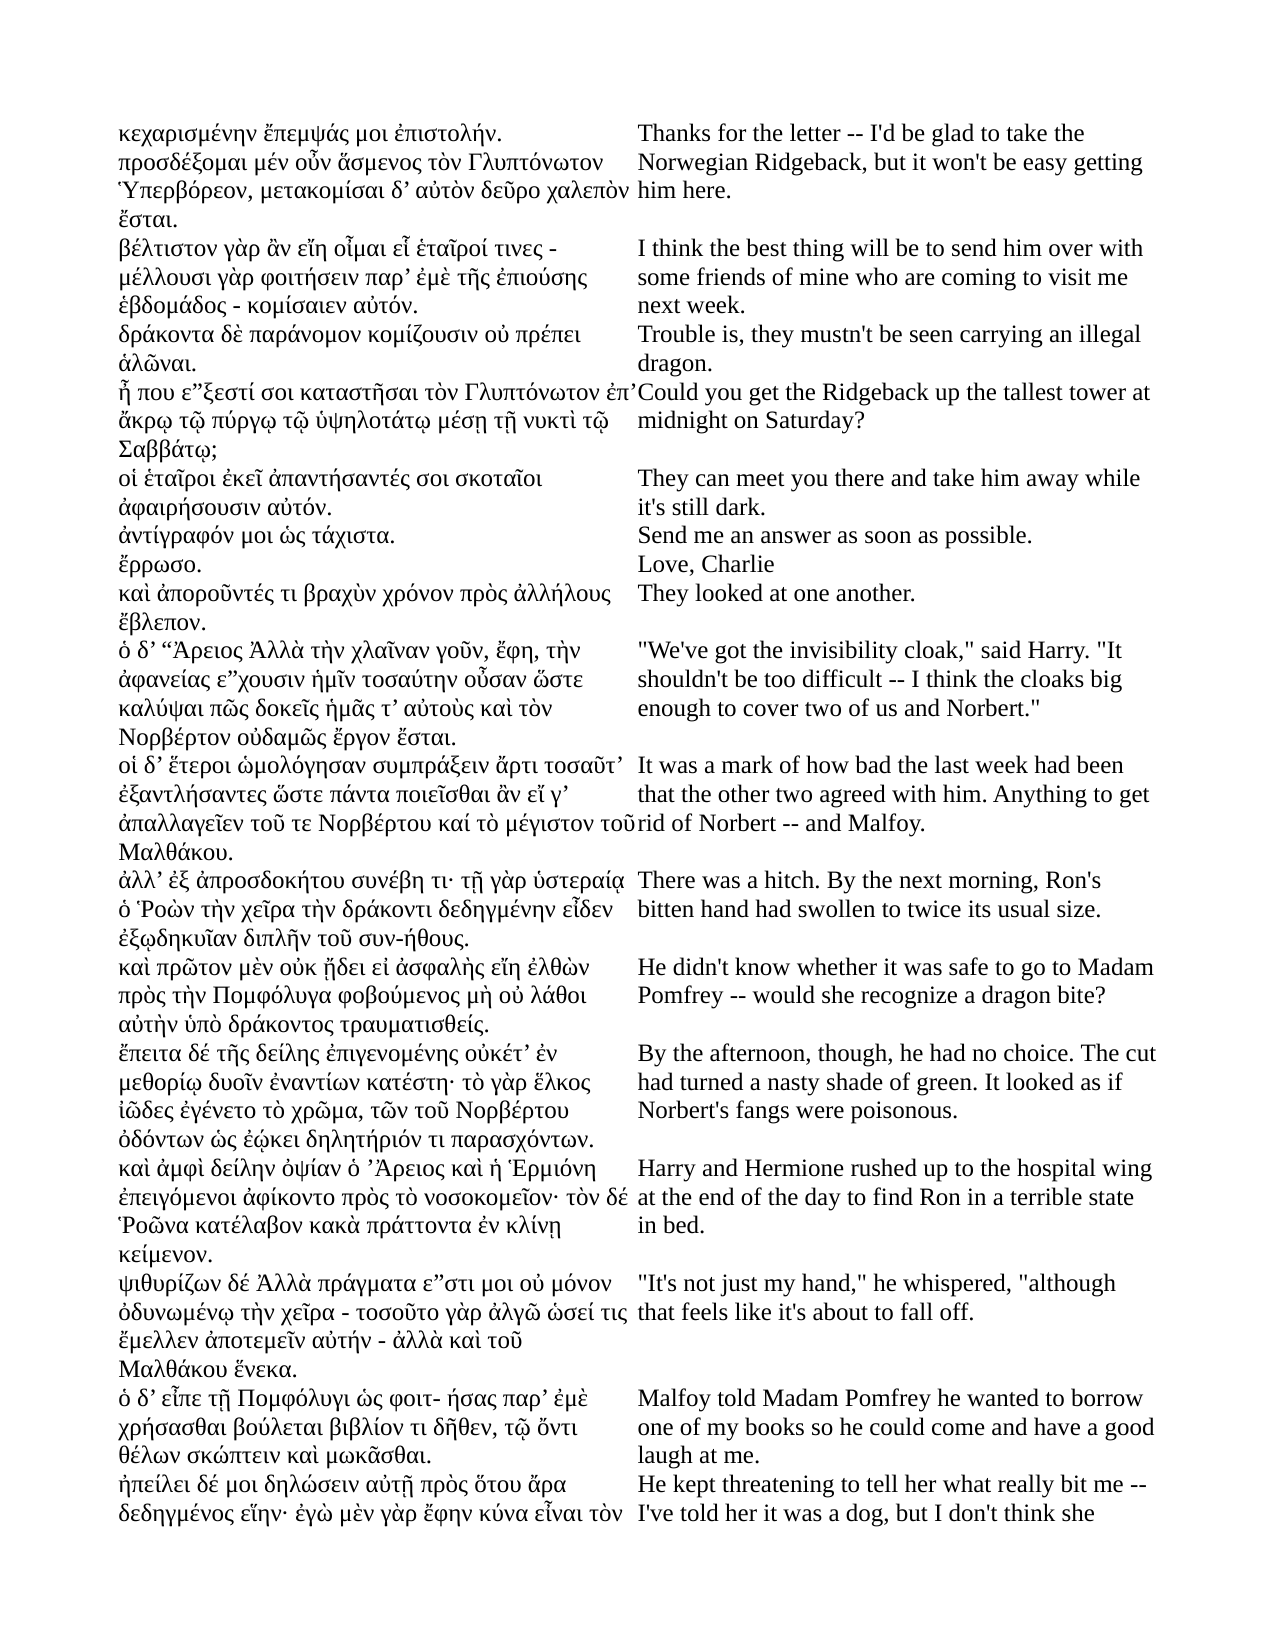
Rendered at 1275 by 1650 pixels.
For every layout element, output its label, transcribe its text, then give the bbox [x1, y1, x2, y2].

table_cell I think the best thing will be to send him over with some friends of mine who are coming to visit me next week. [637, 233, 1157, 319]
table_cell ἠπείλει δέ μοι δηλώσειν αὐτῇ πρὸς ὅτου ἄρα δεδηγμένος εἵην· ἐγὼ μὲν γὰρ ἔφην κύνα εἶναι τὸν [118, 1469, 637, 1527]
table_cell Trouble is, they mustn't be seen carrying an illegal dragon. [637, 319, 1157, 377]
table_cell βέλτιστον γὰρ ἂν εἴη οἶμαι εἷ ἑταῖροί τινες - μέλλουσι γὰρ φοιτήσειν παρ’ ἐμὲ τῆς ἐπιούσης ἑβδομάδος - κομίσαιεν αὐτόν. [118, 233, 637, 319]
table_cell δράκοντα δὲ παράνομον κομίζουσιν οὐ πρέπει ἁλῶναι. [118, 319, 637, 377]
table_cell οἱ ἑταῖροι ἐκεῖ ἀπαντήσαντές σοι σκοταῖοι ἀφαιρήσουσιν αὐτόν. [118, 463, 637, 521]
table_cell κεχαρισμένην ἔπεμψάς μοι ἐπιστολήν. προσδέξομαι μέν οὖν ἅσμενος τὸν Γλυπτόνωτον Ὑπερβόρεον, μετακομίσαι δ’ αὐτὸν δεῦρο χαλεπὸν ἔσται. [118, 118, 637, 233]
table_cell They can meet you there and take him away while it's still dark. [637, 463, 1157, 521]
table_cell ἔρρωσο. [118, 549, 637, 578]
table_cell "We've got the invisibility cloak," said Harry. "It shouldn't be too difficult -- I think the cloaks big enough to cover two of us and Norbert." [637, 636, 1157, 751]
table_cell It was a mark of how bad the last week had been that the other two agreed with him. Anything to get rid of Norbert -- and Malfoy. [637, 751, 1157, 866]
table_cell Send me an answer as soon as possible. [637, 521, 1157, 549]
table_cell He kept threatening to tell her what really bit me -- I've told her it was a dog, but I don't think she [637, 1469, 1157, 1527]
table_cell Love, Charlie [637, 549, 1157, 578]
table_cell καὶ ἀποροῦντές τι βραχὺν χρόνον πρὸς ἀλλήλους ἔβλεπον. [118, 578, 637, 636]
table_cell By the afternoon, though, he had no choice. The cut had turned a nasty shade of green. It looked as if Norbert's fangs were poisonous. [637, 1038, 1157, 1153]
table_cell ἔπειτα δέ τῆς δείλης ἐπιγενομένης οὐκέτ’ ἐν μεθορίῳ δυοῖν ἐναντίων κατέστη· τὸ γὰρ ἕλκος ἰῶδες ἐγένετο τὸ χρῶμα, τῶν τοῦ Νορβέρτου ὀδόντων ὡς ἐῴκει δηλητήριόν τι παρασχόντων. [118, 1038, 637, 1153]
table_cell He didn't know whether it was safe to go to Madam Pomfrey -- would she recognize a dragon bite? [637, 952, 1157, 1038]
table_cell ψιθυρίζων δέ Ἀλλὰ πράγματα ε”στι μοι οὐ μόνον ὀδυνωμένῳ τὴν χεῖρα - τοσοῦτο γὰρ ἀλγῶ ὡσεί τις ἔμελλεν ἀποτεμεῖν αὐτήν - ἀλλὰ καὶ τοῦ Μαλθάκου ἕνεκα. [118, 1268, 637, 1383]
table_cell ἀντίγραφόν μοι ὡς τάχιστα. [118, 521, 637, 549]
table_cell ἦ που ε”ξεστί σοι καταστῆσαι τὸν Γλυπτόνωτον ἐπ’ ἄκρῳ τῷ πύργῳ τῷ ὑψηλοτάτῳ μέσῃ τῇ νυκτὶ τῷ Σαββάτῳ; [118, 377, 637, 463]
table_cell ὁ δ’ εἶπε τῇ Πομφόλυγι ὡς φοιτ- ήσας παρ’ ἐμὲ χρήσασθαι βούλεται βιβλίον τι δῆθεν, τῷ ὄντι θέλων σκώπτειν καὶ μωκᾶσθαι. [118, 1383, 637, 1469]
table_cell There was a hitch. By the next morning, Ron's bitten hand had swollen to twice its usual size. [637, 866, 1157, 952]
table_cell They looked at one another. [637, 578, 1157, 636]
table_cell ὁ δ’ “Ἀρειος Ἀλλὰ τὴν χλαῖναν γοῦν, ἔφη, τὴν ἀφανείας ε”χουσιν ἡμῖν τοσαύτην οὖσαν ὥστε καλύψαι πῶς δοκεῖς ἡμᾶς τ’ αὐτοὺς καὶ τὸν Νορβέρτον οὐδαμῶς ἔργον ἔσται. [118, 636, 637, 751]
table_cell καὶ πρῶτον μὲν οὐκ ᾔδει εἰ ἀσφαλὴς εἴη ἐλθὼν πρὸς τὴν Πομφόλυγα φοβούμενος μὴ οὐ λάθοι αὐτὴν ὑπὸ δράκοντος τραυματισθείς. [118, 952, 637, 1038]
table_cell "It's not just my hand," he whispered, "although that feels like it's about to fall off. [637, 1268, 1157, 1383]
table_cell Could you get the Ridgeback up the tallest tower at midnight on Saturday? [637, 377, 1157, 463]
table_cell οἱ δ’ ἕτεροι ὡμολόγησαν συμπράξειν ἄρτι τοσαῦτ’ ἐξαντλήσαντες ὥστε πάντα ποιεῖσθαι ἂν εἴ γ’ ἀπαλλαγεῖεν τοῦ τε Νορβέρτου καί τὸ μέγιστον τοῦ Μαλθάκου. [118, 751, 637, 866]
table_cell καὶ ἀμφὶ δείλην ὀψίαν ὁ ’Ἀρειος καὶ ἡ Ἑρμιόνη ἐπειγόμενοι ἀφίκοντο πρὸς τὸ νοσοκομεῖον· τὸν δέ Ῥοῶνα κατέλαβον κακὰ πράττοντα ἐν κλίνῃ κείμενον. [118, 1153, 637, 1268]
table_cell Thanks for the letter -- I'd be glad to take the Norwegian Ridgeback, but it won't be easy getting him here. [637, 118, 1157, 233]
table_cell ἀλλ’ ἐξ ἀπροσδοκήτου συνέβη τι· τῇ γὰρ ὑστεραίᾳ ὁ Ῥοὼν τὴν χεῖρα τὴν δράκοντι δεδηγμένην εἶδεν ἐξῳδηκυῖαν διπλῆν τοῦ συν-ήθους. [118, 866, 637, 952]
table_cell Malfoy told Madam Pomfrey he wanted to borrow one of my books so he could come and have a good laugh at me. [637, 1383, 1157, 1469]
table_cell Harry and Hermione rushed up to the hospital wing at the end of the day to find Ron in a terrible state in bed. [637, 1153, 1157, 1268]
